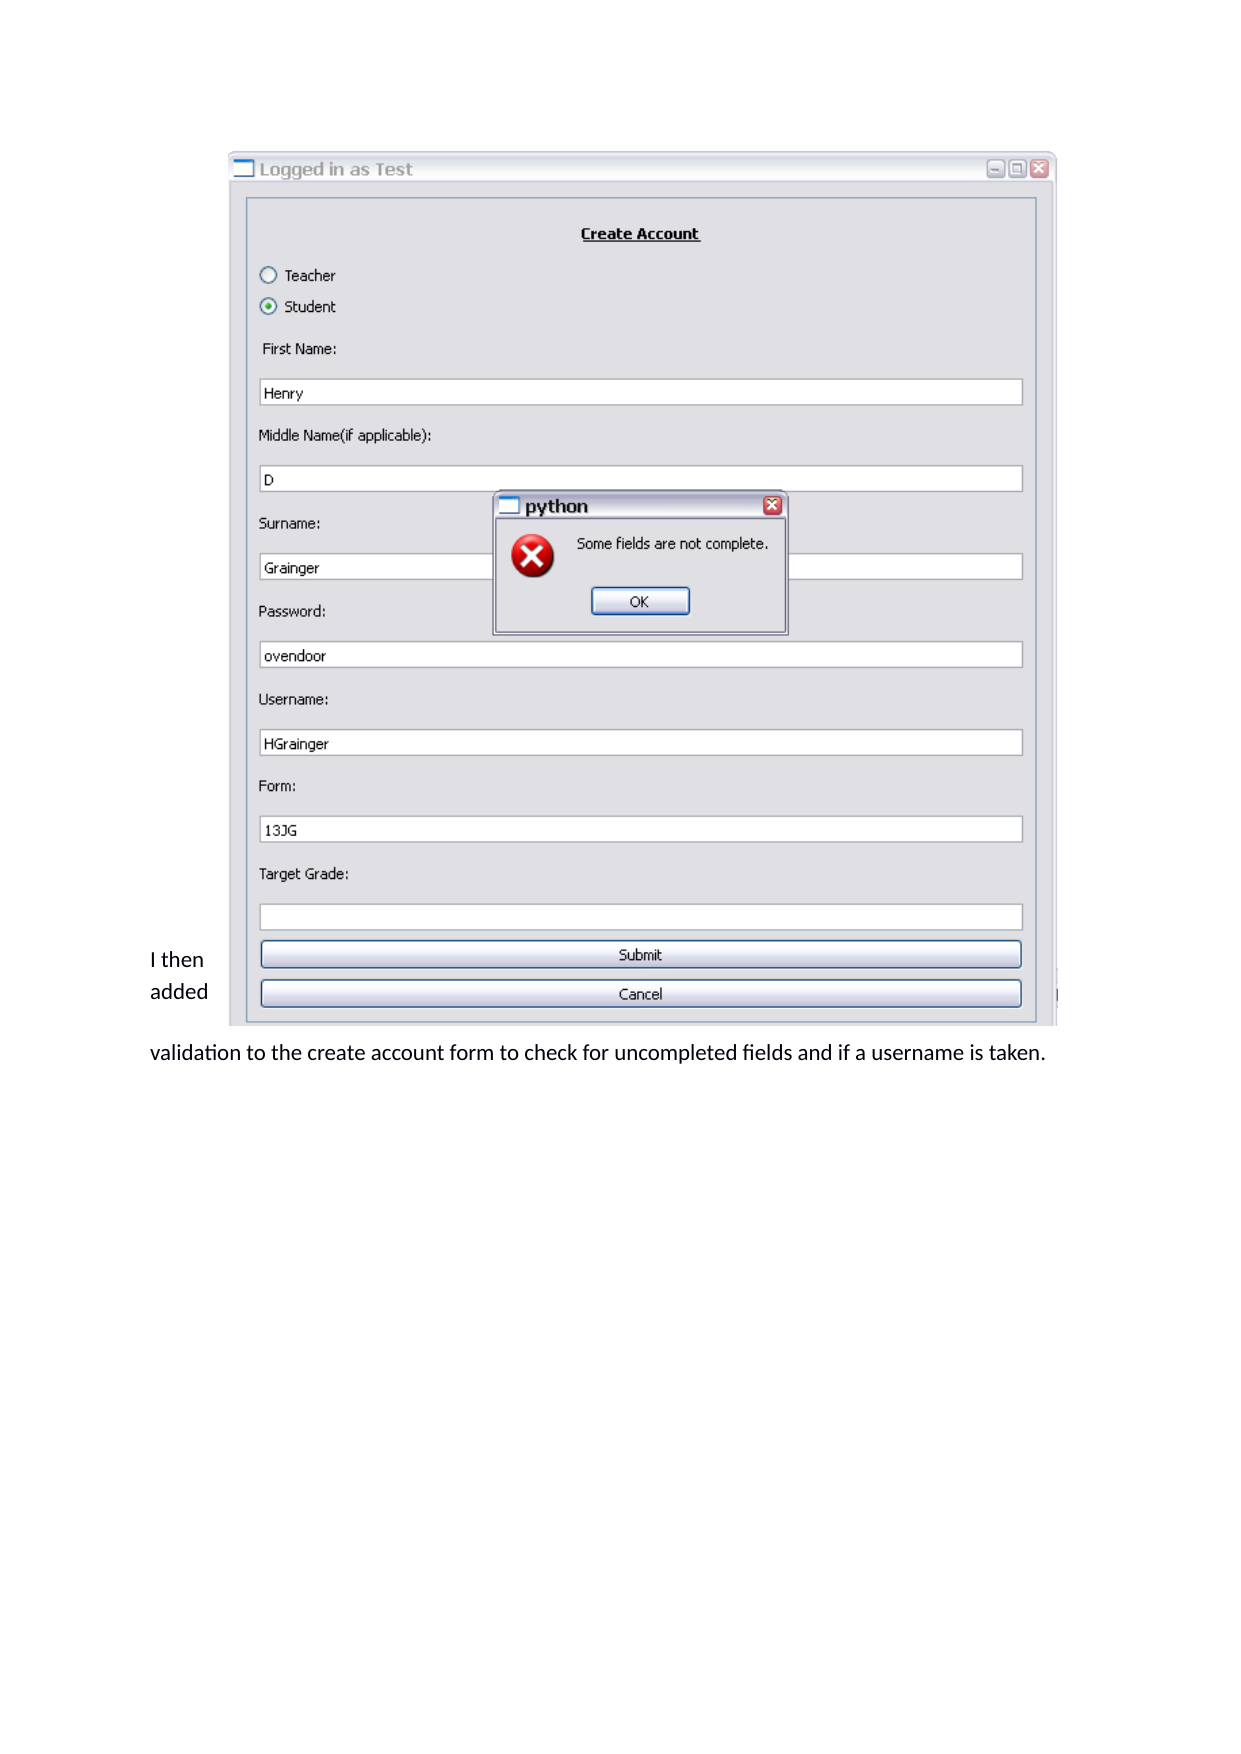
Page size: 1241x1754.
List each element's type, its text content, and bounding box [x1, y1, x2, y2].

picture [228, 150, 1058, 945]
text I then added validation to the create account form to check for uncompleted fields and if a username is taken. [150, 945, 1090, 1066]
